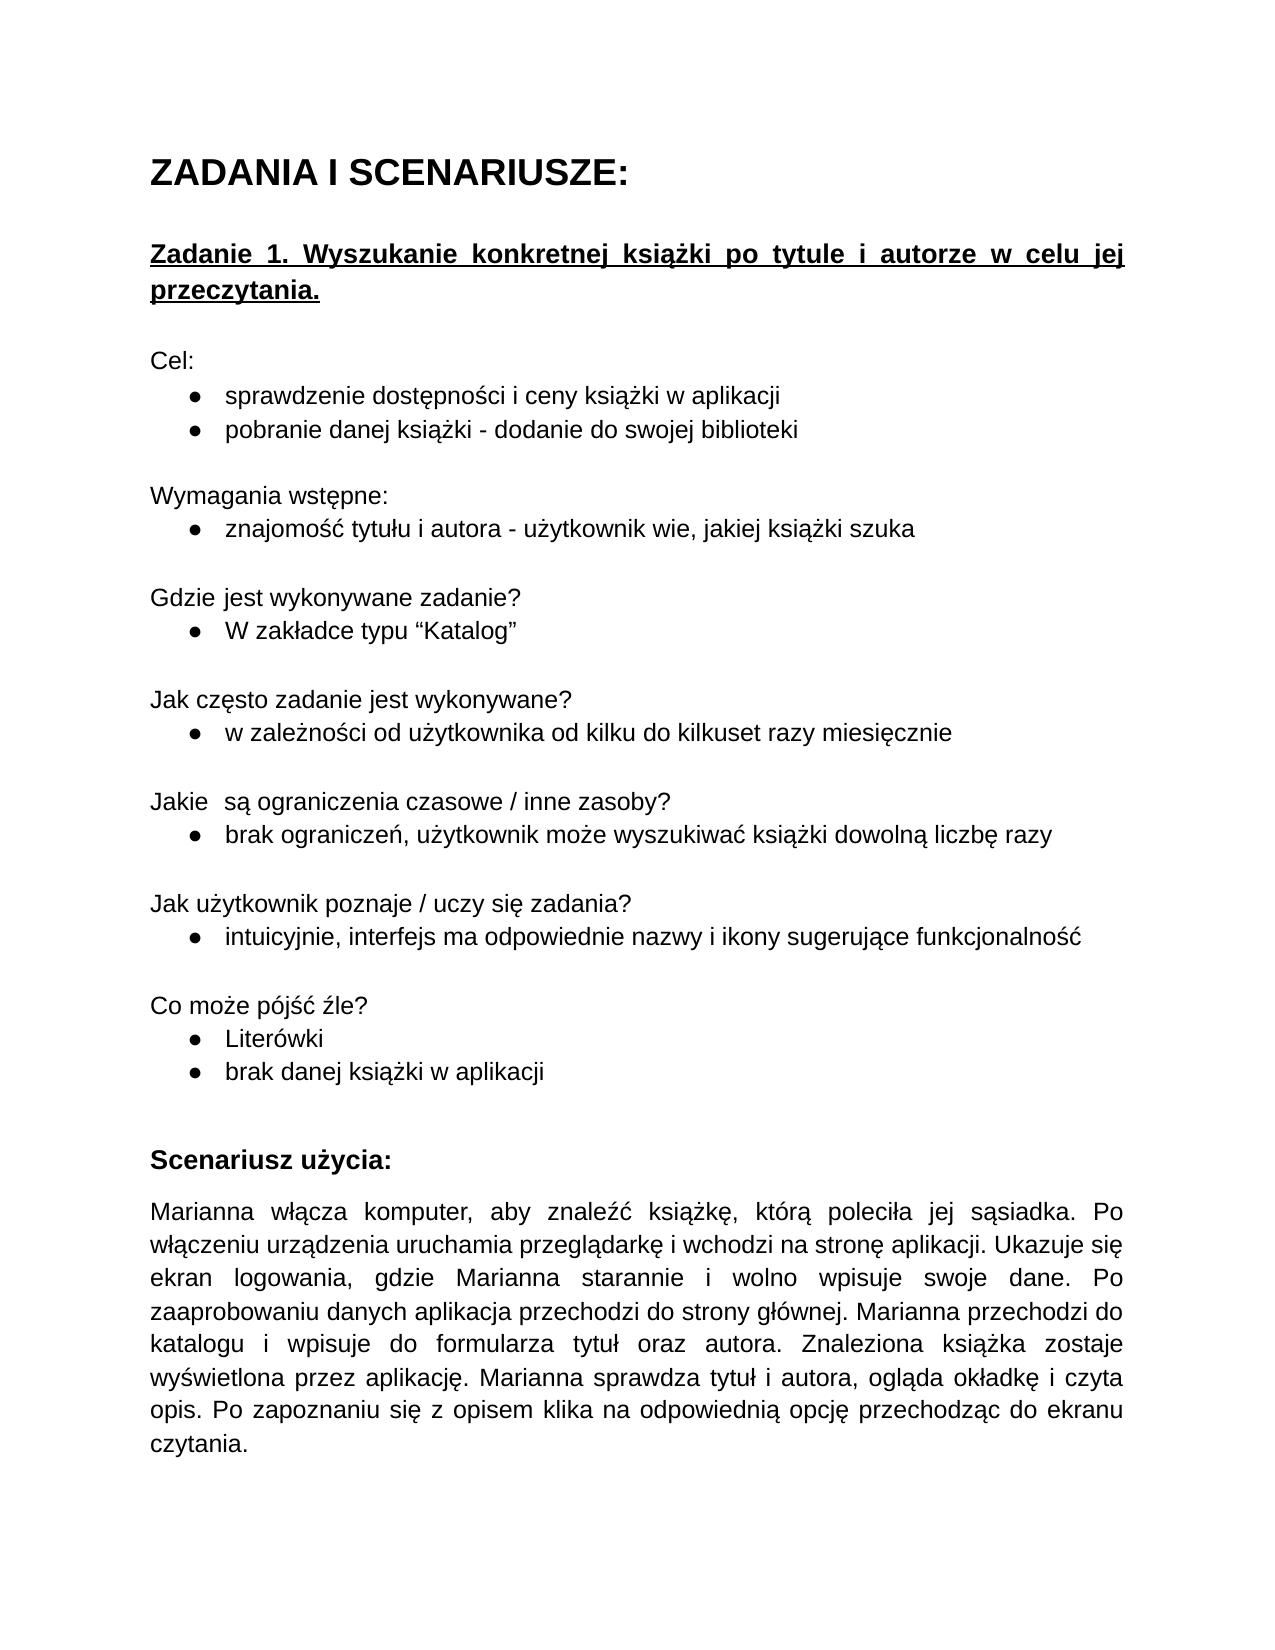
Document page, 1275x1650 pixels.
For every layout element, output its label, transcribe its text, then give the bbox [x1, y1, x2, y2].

list brak ograniczeń, użytkownik może wyszukiwać książki dowolną liczbę razy [187, 820, 1125, 849]
text Zadanie 1. Wyszukanie konkretnej książki po tytule i autorze w celu jej [150, 238, 1125, 265]
text przeczytania. [150, 267, 1125, 305]
list w zależności od użytkownika od kilku do kilkuset razy miesięcznie [187, 718, 1125, 747]
list pobranie danej książki - dodanie do swojej biblioteki [187, 415, 1125, 444]
text Jak często zadanie jest wykonywane? [150, 685, 1125, 714]
text Cel: [150, 346, 1125, 375]
list W zakładce typu “Katalog” [187, 616, 1125, 645]
list znajomość tytułu i autora - użytkownik wie, jakiej książki szuka [187, 514, 1125, 543]
text Co może pójść źle? [150, 991, 1125, 1019]
list brak danej książki w aplikacji [187, 1057, 1125, 1086]
text Scenariusz użycia: [150, 1144, 1125, 1175]
list sprawdzenie dostępności i ceny książki w aplikacji [187, 379, 1125, 410]
text Jakie są ograniczenia czasowe / inne zasoby? [150, 787, 1125, 816]
text Wymagania wstępne: [150, 481, 1125, 510]
list Literówki [187, 1024, 1125, 1053]
text Marianna włącza komputer, aby znaleźć książkę, którą poleciła jej sąsiadka. Po włączeniu urządzenia uruchamia przeglądarkę i wchodzi na stronę aplikacji. Ukazuje się ekran logowania, gdzie Marianna starannie i wolno wpisuje swoje dane. Po zaaprobowaniu danych aplikacja przechodzi do strony głównej. Marianna przechodzi do katalogu i wpisuje do formularza tytuł oraz autora. Znaleziona książka zostaje wyświetlona przez aplikację. Marianna sprawdza tytuł i autora, ogląda okładkę i czyta opis. Po zapoznaniu się z opisem klika na odpowiednią opcję przechodząc do ekranu czytania. [150, 1197, 1125, 1457]
text ZADANIA I SCENARIUSZE: [150, 150, 1125, 193]
text Gdzie jest wykonywane zadanie? [150, 583, 1125, 612]
text Jak użytkownik poznaje / uczy się zadania? [150, 889, 1125, 918]
list intuicyjnie, interfejs ma odpowiednie nazwy i ikony sugerujące funkcjonalność [187, 922, 1125, 951]
